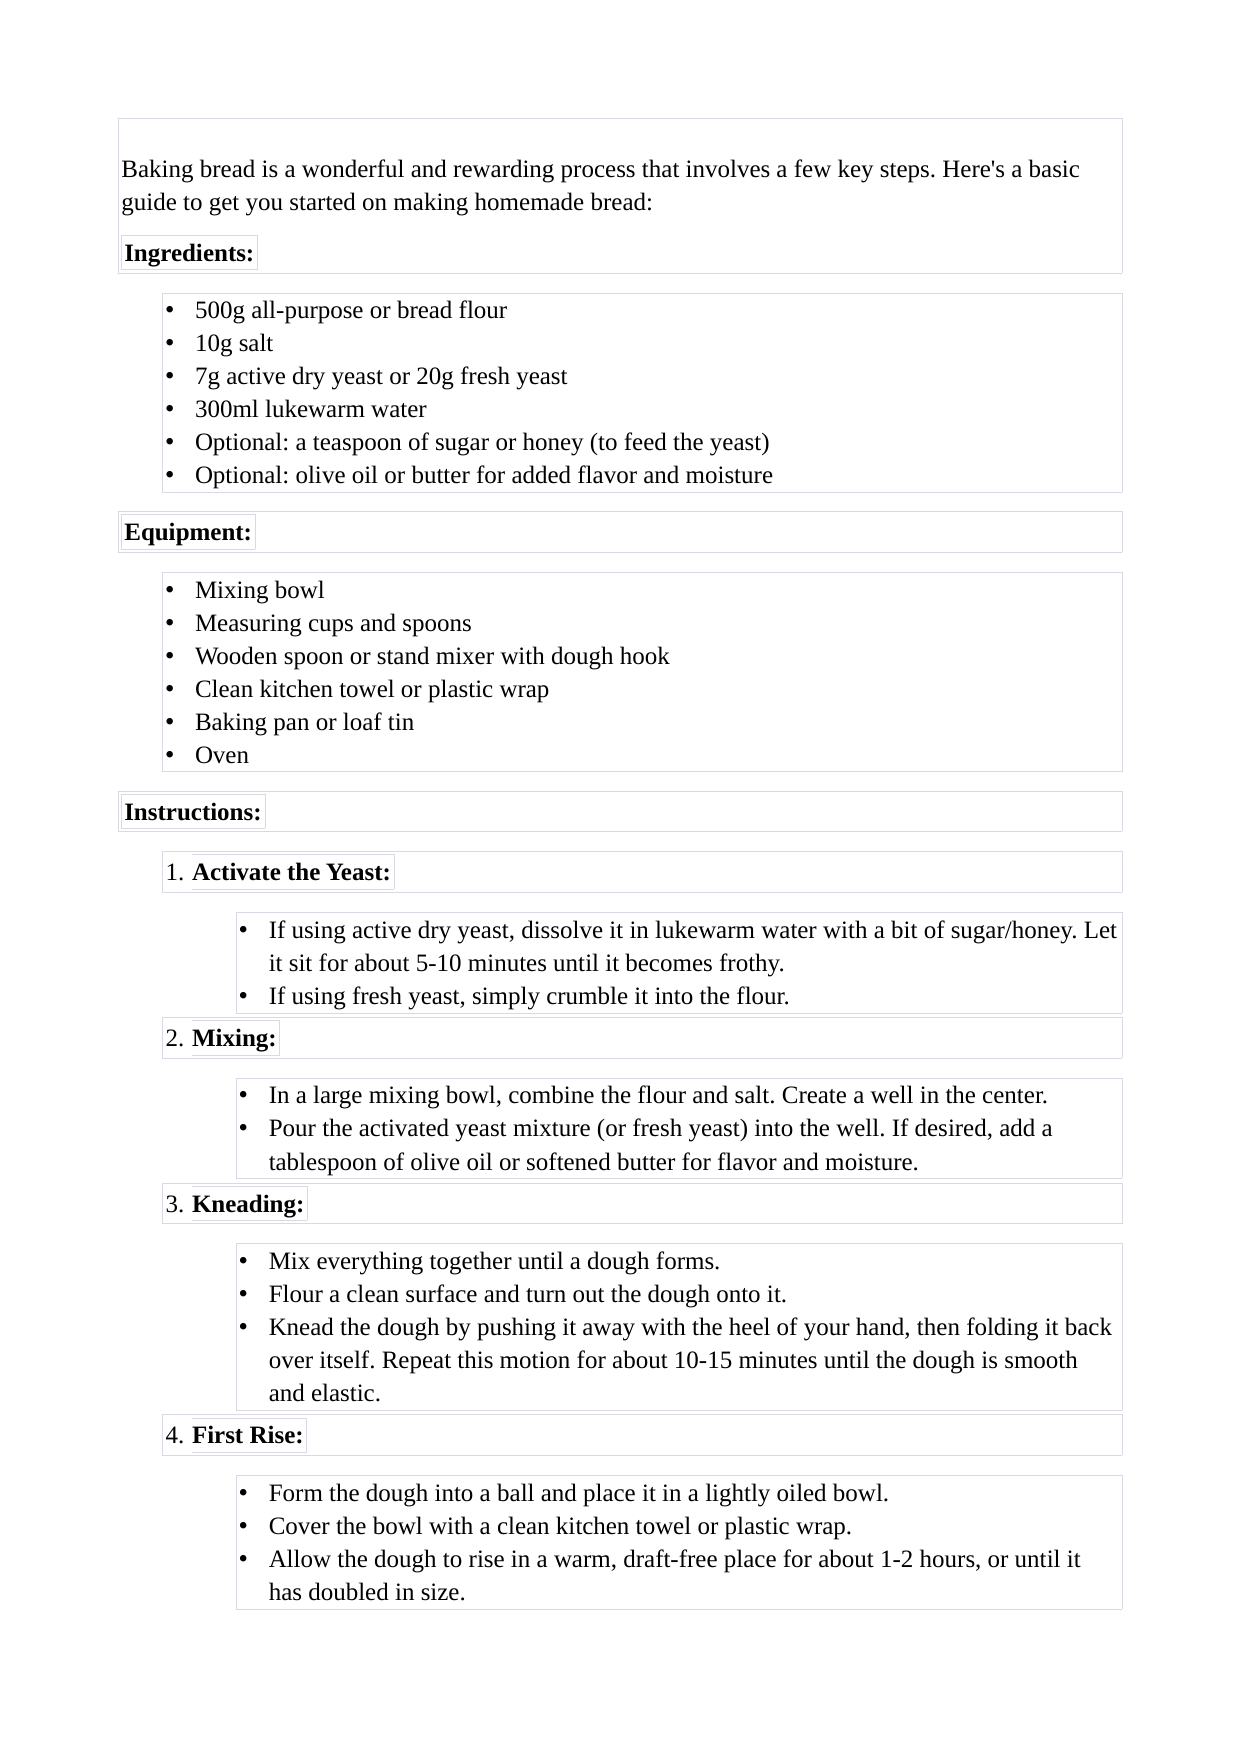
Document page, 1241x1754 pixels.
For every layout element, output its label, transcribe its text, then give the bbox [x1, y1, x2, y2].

list Measuring cups and spoons [163, 605, 1122, 637]
list 300ml lukewarm water [163, 391, 1122, 423]
list Knead the dough by pushing it away with the heel of your hand, then folding it back over itself. Repeat this motion for about 10-15 minutes until the dough is smooth and elastic. [237, 1309, 1122, 1410]
list First Rise: [163, 1415, 1122, 1455]
list Wooden spoon or stand mixer with dough hook [163, 638, 1122, 669]
text Equipment: [119, 512, 1122, 552]
list Optional: a teaspoon of sugar or honey (to feed the yeast) [163, 424, 1122, 456]
list Oven [163, 737, 1122, 771]
list Optional: olive oil or butter for added flavor and moisture [163, 457, 1122, 492]
list 10g salt [163, 325, 1122, 357]
list Baking pan or loaf tin [163, 704, 1122, 736]
list Mixing bowl [163, 573, 1122, 603]
list In a large mixing bowl, combine the flour and salt. Create a well in the center. [237, 1079, 1122, 1109]
list Kneading: [163, 1184, 1122, 1223]
list Mixing: [163, 1018, 1122, 1058]
text Baking bread is a wonderful and rewarding process that involves a few key steps. Here's a basic guide to get you started on making homemade bread: [119, 119, 1122, 216]
list Pour the activated yeast mixture (or fresh yeast) into the well. If desired, add a tablespoon of olive oil or softened butter for flavor and moisture. [237, 1111, 1122, 1178]
list Mix everything together until a dough forms. [237, 1244, 1122, 1275]
text Instructions: [119, 792, 1122, 831]
list Allow the dough to rise in a warm, draft-free place for about 1-2 hours, or until it has doubled in size. [237, 1541, 1122, 1609]
list 500g all-purpose or bread flour [163, 294, 1122, 324]
list Clean kitchen towel or plastic wrap [163, 671, 1122, 703]
list Form the dough into a ball and place it in a lightly oiled bowl. [237, 1476, 1122, 1507]
list Cover the bowl with a clean kitchen towel or plastic wrap. [237, 1508, 1122, 1540]
list Flour a clean surface and turn out the dough onto it. [237, 1276, 1122, 1308]
list Activate the Yeast: [163, 852, 1122, 892]
list If using fresh yeast, simply crumble it into the flour. [237, 978, 1122, 1013]
text Ingredients: [119, 232, 1122, 273]
list 7g active dry yeast or 20g fresh yeast [163, 358, 1122, 390]
list If using active dry yeast, dissolve it in lukewarm water with a bit of sugar/honey. Let it sit for about 5-10 minutes until it becomes frothy. [237, 913, 1122, 977]
